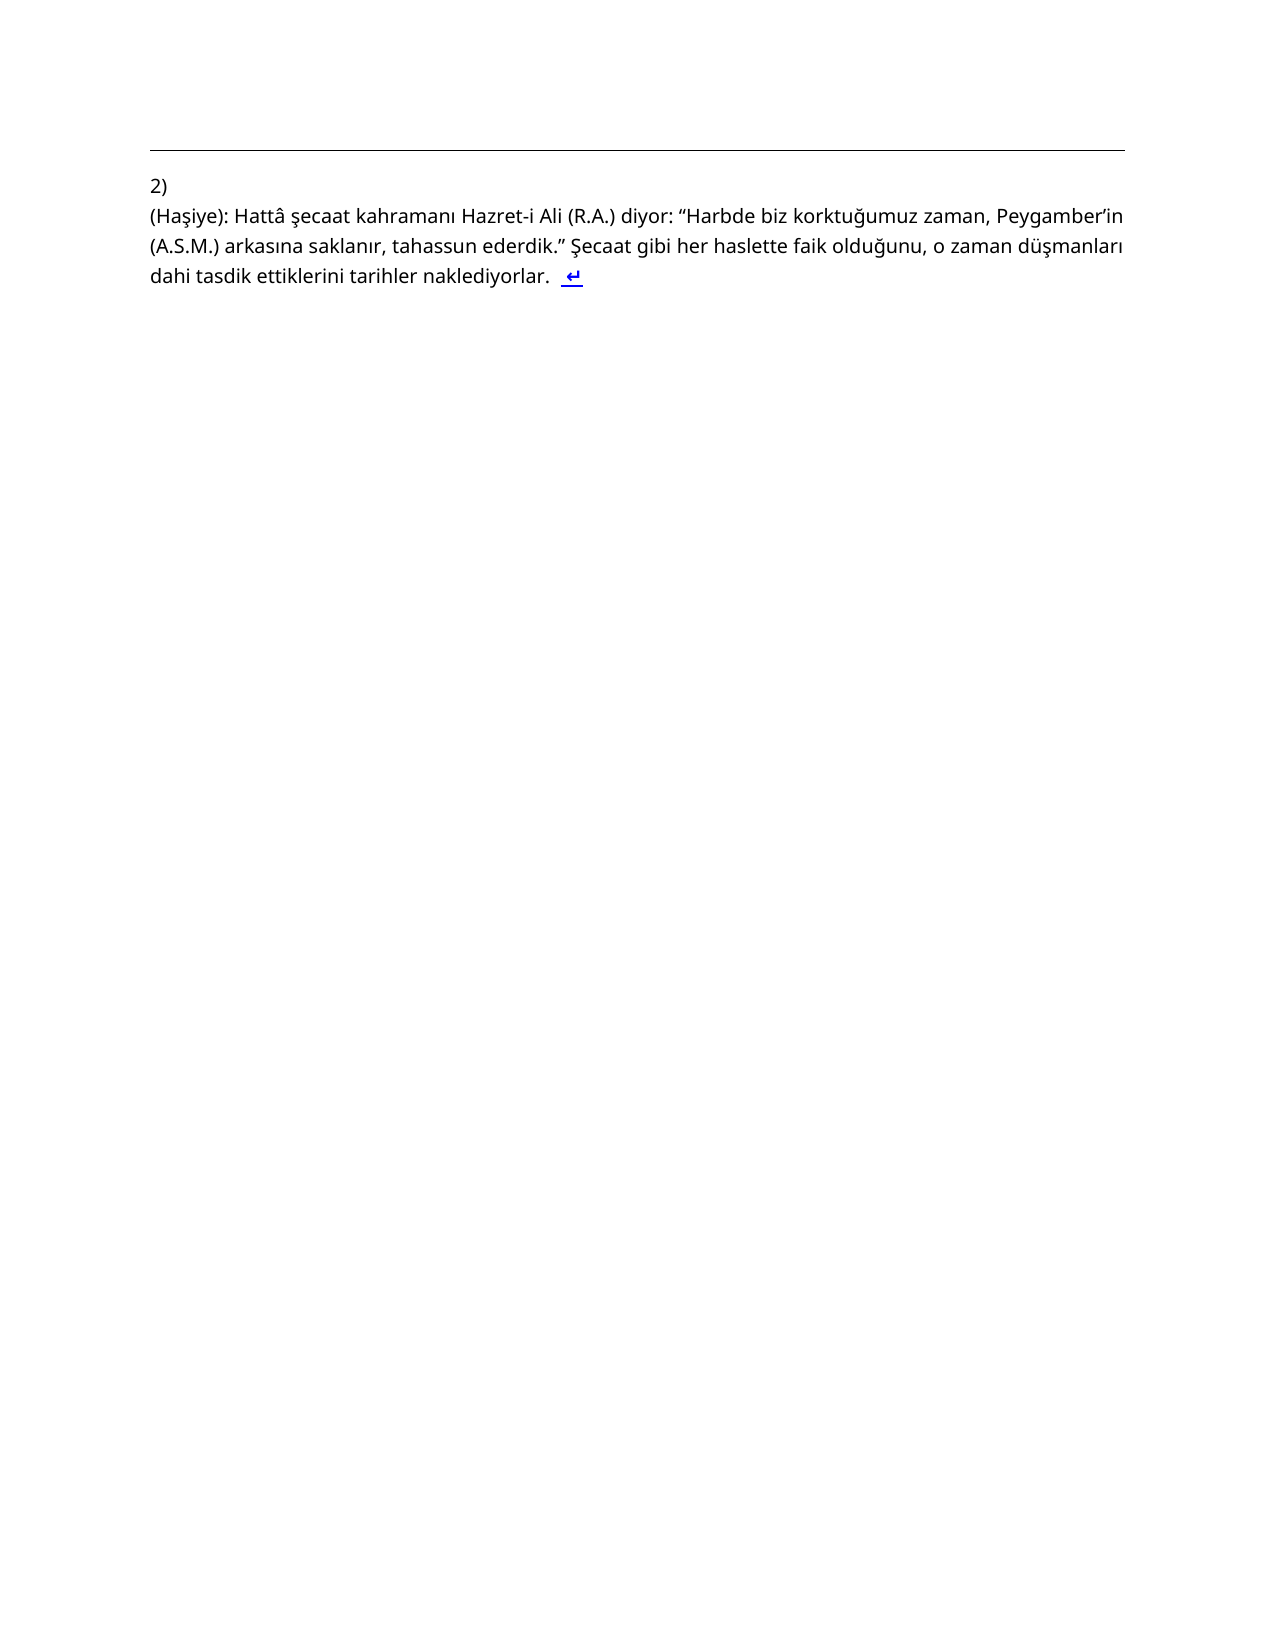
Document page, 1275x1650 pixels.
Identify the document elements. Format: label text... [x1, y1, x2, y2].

text 2) [150, 151, 1125, 199]
text (Haşiye): Hattâ şecaat kahramanı Hazret-i Ali (R.A.) diyor: “Harbde biz korktuğumuz zaman, Peygamber’in (A.S.M.) arkasına saklanır, tahassun ederdik.” Şecaat gibi her haslette faik olduğunu, o zaman düşmanları dahi tasdik ettiklerini tarihler naklediyorlar. ↵ [150, 199, 1125, 289]
